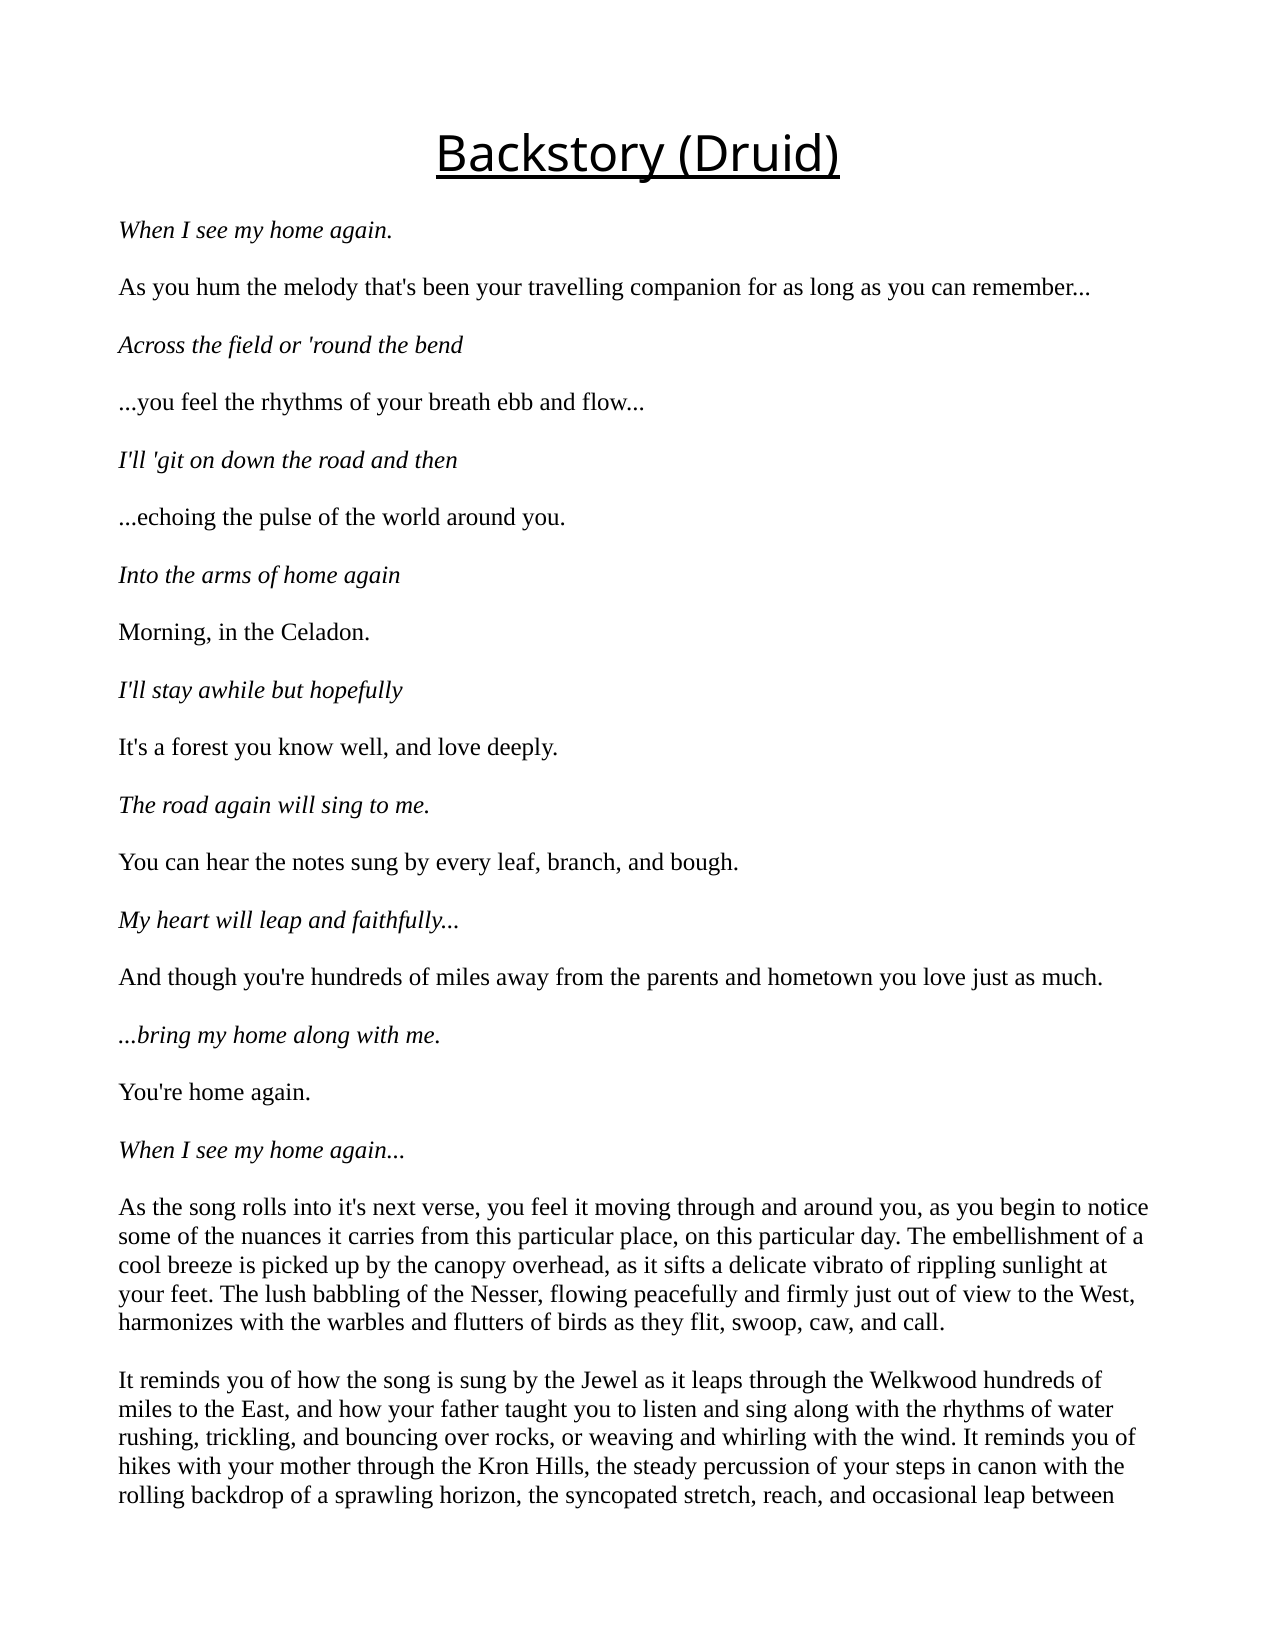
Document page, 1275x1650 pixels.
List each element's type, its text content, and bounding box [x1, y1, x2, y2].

text My heart will leap and faithfully... [118, 905, 1157, 934]
text Across the field or 'round the bend [118, 330, 1157, 359]
text I'll 'git on down the road and then [118, 445, 1157, 474]
text ...bring my home along with me. [118, 1020, 1157, 1049]
text The road again will sing to me. [118, 790, 1157, 819]
text When I see my home again... [118, 1135, 1157, 1164]
text Backstory (Druid) [118, 118, 1157, 186]
text Morning, in the Celadon. [118, 617, 1157, 646]
text I'll stay awhile but hopefully [118, 675, 1157, 704]
text As you hum the melody that's been your travelling companion for as long as you can remember... [118, 272, 1157, 301]
text You can hear the notes sung by every leaf, branch, and bough. [118, 847, 1157, 876]
text As the song rolls into it's next verse, you feel it moving through and around you, as you begin to notice some of the nuances it carries from this particular place, on this particular day. The embellishment of a cool breeze is picked up by the canopy overhead, as it sifts a delicate vibrato of rippling sunlight at your feet. The lush babbling of the Nesser, flowing peacefully and firmly just out of view to the West, harmonizes with the warbles and flutters of birds as they flit, swoop, caw, and call. [118, 1192, 1157, 1336]
text Into the arms of home again [118, 560, 1157, 589]
text When I see my home again. [118, 215, 1157, 244]
text And though you're hundreds of miles away from the parents and hometown you love just as much. [118, 962, 1157, 991]
text You're home again. [118, 1077, 1157, 1106]
text It's a forest you know well, and love deeply. [118, 732, 1157, 761]
text ...you feel the rhythms of your breath ebb and flow... [118, 387, 1157, 416]
text It reminds you of how the song is sung by the Jewel as it leaps through the Welkwood hundreds of miles to the East, and how your father taught you to listen and sing along with the rhythms of water rushing, trickling, and bouncing over rocks, or weaving and whirling with the wind. It reminds you of hikes with your mother through the Kron Hills, the steady percussion of your steps in canon with the rolling backdrop of a sprawling horizon, the syncopated stretch, reach, and occasional leap between [118, 1365, 1157, 1509]
text ...echoing the pulse of the world around you. [118, 502, 1157, 531]
